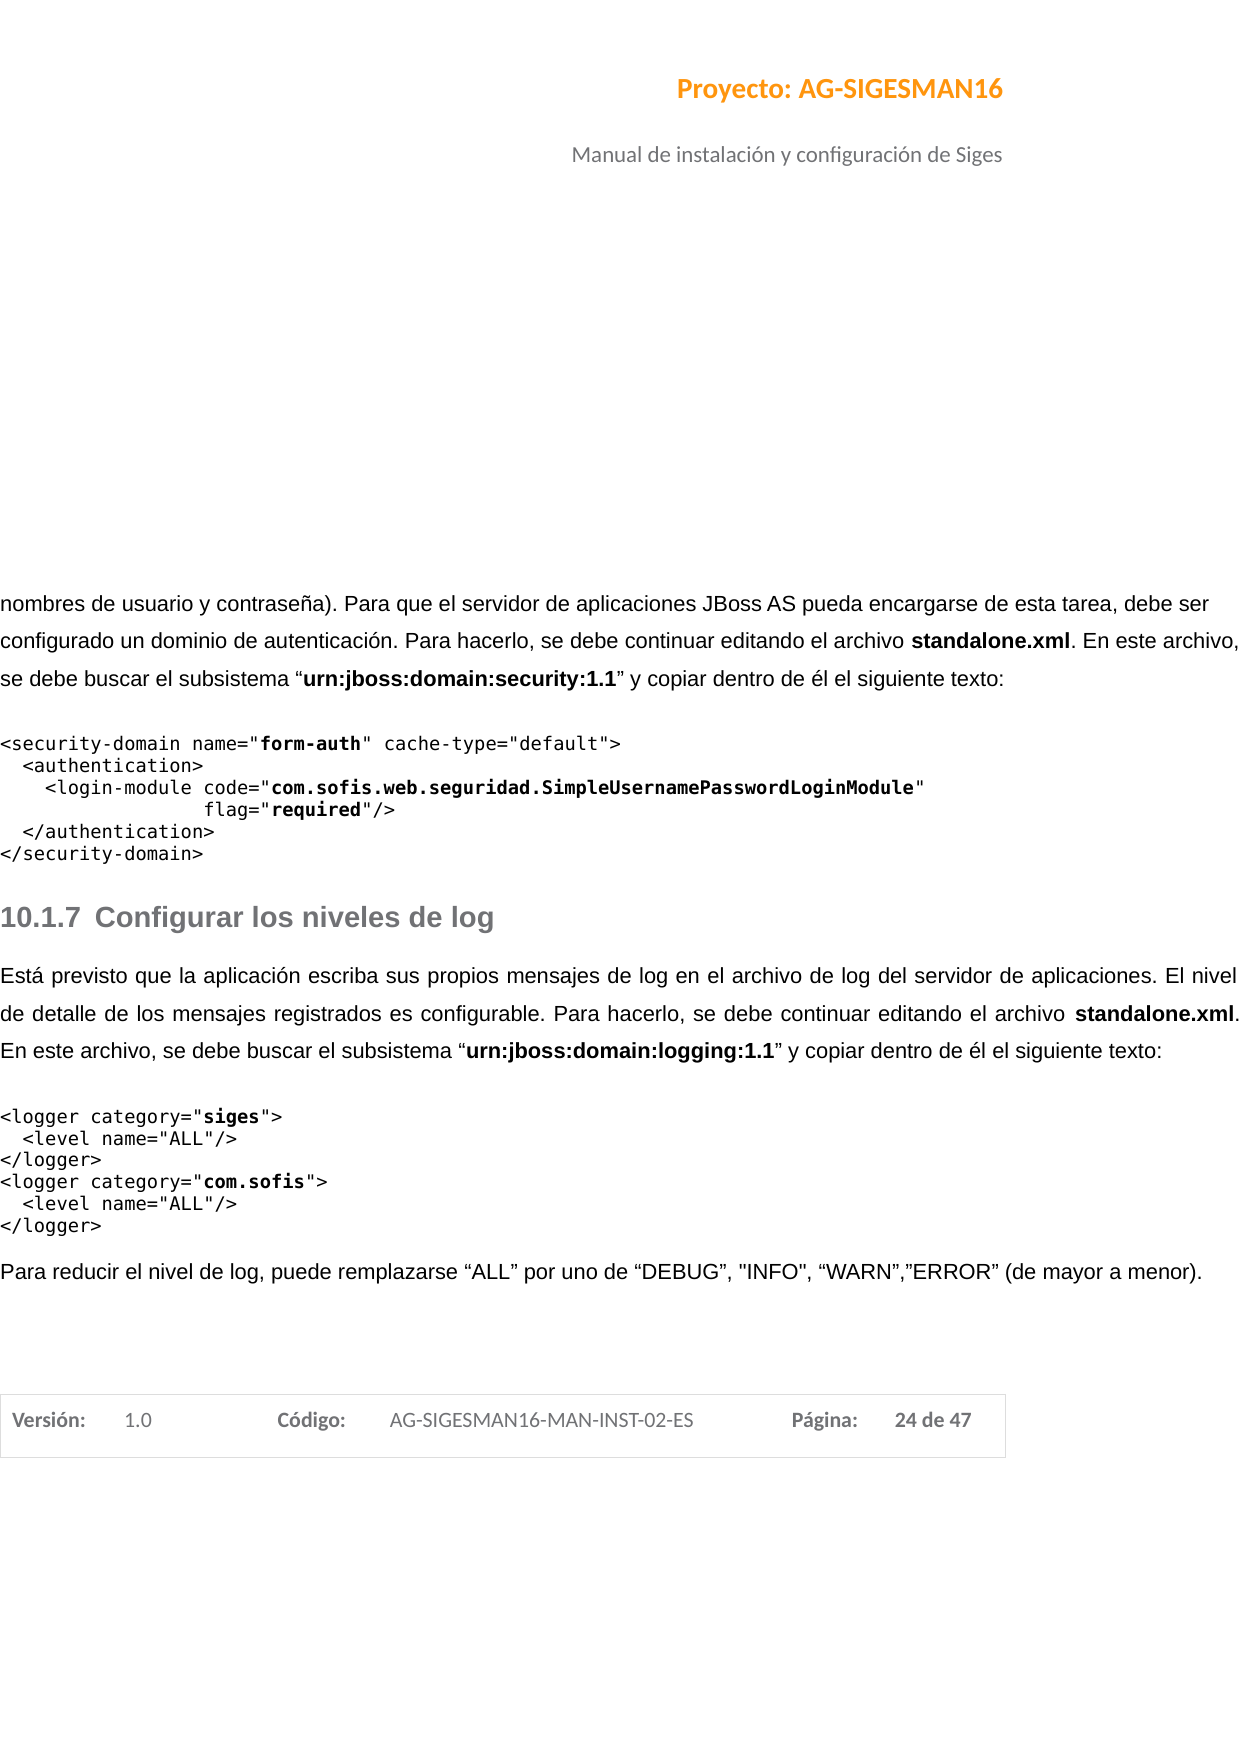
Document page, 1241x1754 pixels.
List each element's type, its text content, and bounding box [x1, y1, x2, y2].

text Para reducir el nivel de log, puede remplazarse “ALL” por uno de “DEBUG”, "INFO", “WARN”,”ERROR” (de mayor a menor). [0, 1259, 1240, 1284]
text <level name="ALL"/> [0, 1193, 1240, 1215]
text <authentication> [0, 755, 1240, 777]
text <logger category="siges"> [0, 1106, 1240, 1128]
text Está previsto que la aplicación escriba sus propios mensajes de log en el archivo de log del servidor de aplicaciones. El nivel de detalle de los mensajes registrados es configurable. Para hacerlo, se debe continuar editando el archivo standalone.xml. En este archivo, se debe buscar el subsistema “urn:jboss:domain:logging:1.1” y copiar dentro de él el siguiente texto: [0, 963, 1240, 1064]
text flag="required"/> [0, 799, 1240, 821]
text <logger category="com.sofis"> [0, 1171, 1240, 1193]
text <login-module code="com.sofis.web.seguridad.SimpleUsernamePasswordLoginModule" [0, 777, 1240, 799]
text </logger> [0, 1149, 1240, 1171]
text </security-domain> [0, 843, 1240, 865]
text <level name="ALL"/> [0, 1128, 1240, 1149]
text </authentication> [0, 821, 1240, 843]
text nombres de usuario y contraseña). Para que el servidor de aplicaciones JBoss AS pueda encargarse de esta tarea, debe ser configurado un dominio de autenticación. Para hacerlo, se debe continuar editando el archivo standalone.xml. En este archivo, se debe buscar el subsistema “urn:jboss:domain:security:1.1” y copiar dentro de él el siguiente texto: [0, 591, 1240, 691]
text <security-domain name="form-auth" cache-type="default"> [0, 733, 1240, 755]
text </logger> [0, 1215, 1240, 1237]
subtitle Configurar los niveles de log [0, 900, 1240, 934]
